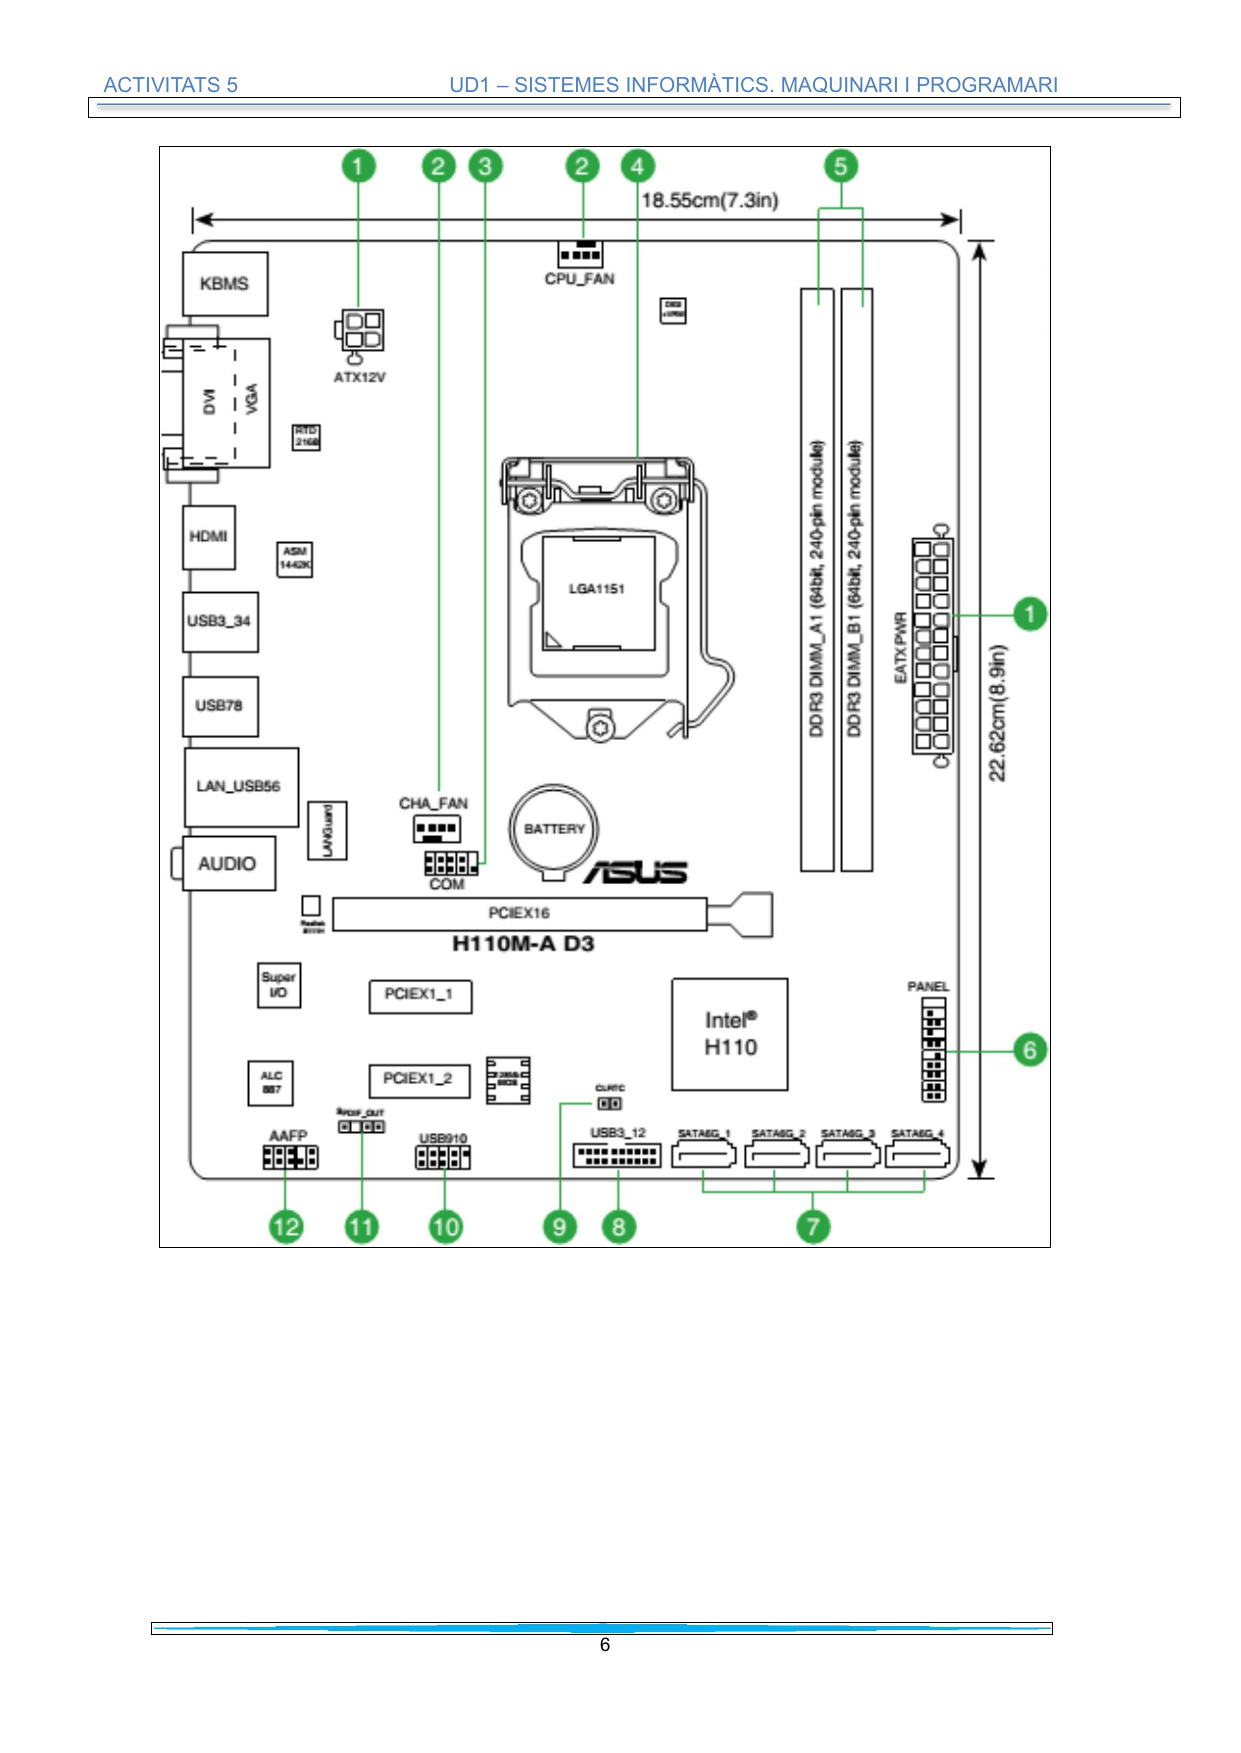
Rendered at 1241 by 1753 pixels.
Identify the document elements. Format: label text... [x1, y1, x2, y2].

picture [89, 98, 1180, 117]
text UD1 – SISTEMES INFORMÀTICS. MAQUINARI I PROGRAMARI [449, 74, 1083, 97]
picture [152, 1623, 1052, 1634]
text ACTIVITATS 5 [103, 74, 266, 97]
picture [160, 147, 1050, 1247]
text 6 [600, 1634, 635, 1656]
